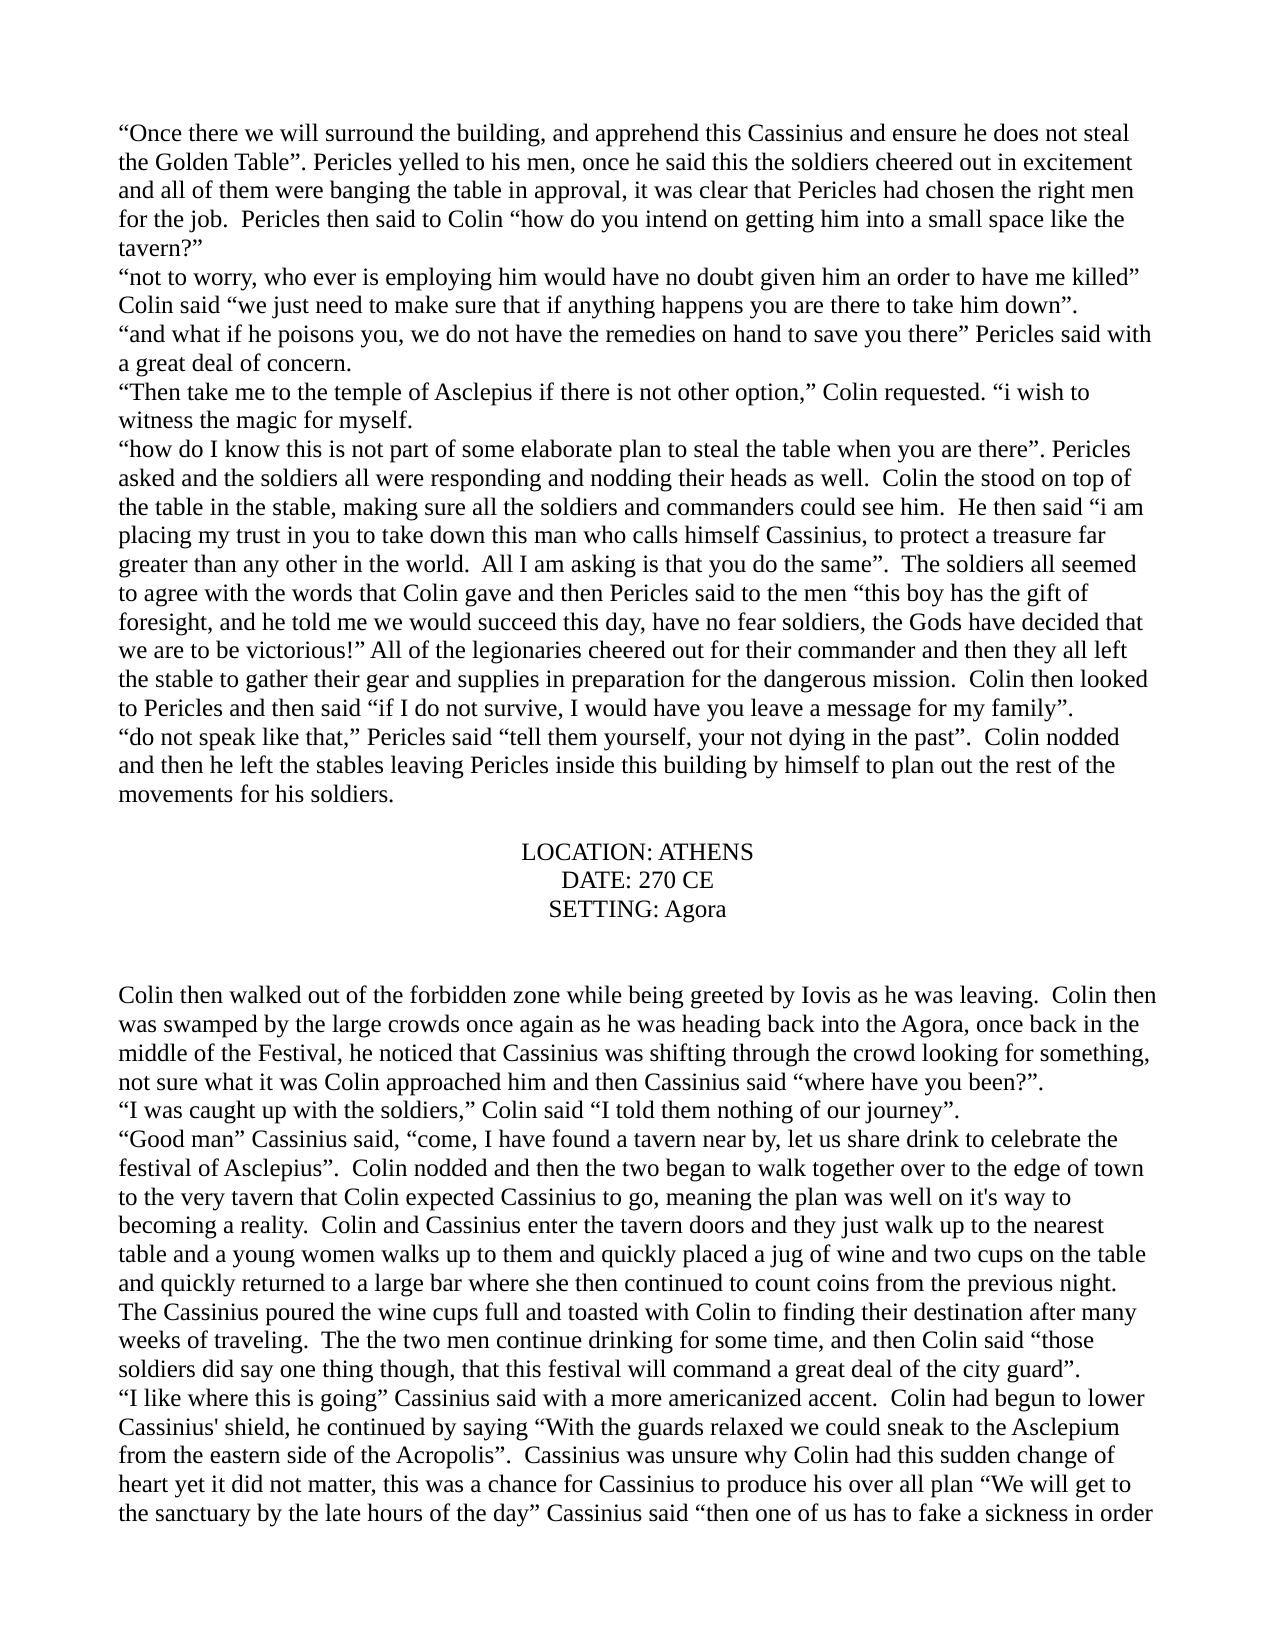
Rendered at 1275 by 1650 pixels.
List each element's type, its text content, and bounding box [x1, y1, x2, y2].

text “not to worry, who ever is employing him would have no doubt given him an order to have me killed” Colin said “we just need to make sure that if anything happens you are there to take him down”. [118, 262, 1157, 319]
text Colin then walked out of the forbidden zone while being greeted by Iovis as he was leaving. Colin then was swamped by the large crowds once again as he was heading back into the Agora, once back in the middle of the Festival, he noticed that Cassinius was shifting through the crowd looking for something, not sure what it was Colin approached him and then Cassinius said “where have you been?”. [118, 981, 1157, 1096]
text “I was caught up with the soldiers,” Colin said “I told them nothing of our journey”. [118, 1096, 1157, 1124]
text LOCATION: ATHENS [118, 837, 1157, 866]
text “do not speak like that,” Pericles said “tell them yourself, your not dying in the past”. Colin nodded and then he left the stables leaving Pericles inside this building by himself to plan out the rest of the movements for his soldiers. [118, 722, 1157, 808]
text “Good man” Cassinius said, “come, I have found a tavern near by, let us share drink to celebrate the festival of Asclepius”. Colin nodded and then the two began to walk together over to the edge of town to the very tavern that Colin expected Cassinius to go, meaning the plan was well on it's way to becoming a reality. Colin and Cassinius enter the tavern doors and they just walk up to the nearest table and a young women walks up to them and quickly placed a jug of wine and two cups on the table and quickly returned to a large bar where she then continued to count coins from the previous night. The Cassinius poured the wine cups full and toasted with Colin to finding their destination after many weeks of traveling. The the two men continue drinking for some time, and then Colin said “those soldiers did say one thing though, that this festival will command a great deal of the city guard”. [118, 1124, 1157, 1383]
text “Once there we will surround the building, and apprehend this Cassinius and ensure he does not steal the Golden Table”. Pericles yelled to his men, once he said this the soldiers cheered out in excitement and all of them were banging the table in approval, it was clear that Pericles had chosen the right men for the job. Pericles then said to Colin “how do you intend on getting him into a small space like the tavern?” [118, 118, 1157, 262]
text “and what if he poisons you, we do not have the remedies on hand to save you there” Pericles said with a great deal of concern. [118, 319, 1157, 377]
text “Then take me to the temple of Asclepius if there is not other option,” Colin requested. “i wish to witness the magic for myself. [118, 377, 1157, 434]
text DATE: 270 CE [118, 866, 1157, 894]
text SETTING: Agora [118, 894, 1157, 923]
text “how do I know this is not part of some elaborate plan to steal the table when you are there”. Pericles asked and the soldiers all were responding and nodding their heads as well. Colin the stood on top of the table in the stable, making sure all the soldiers and commanders could see him. He then said “i am placing my trust in you to take down this man who calls himself Cassinius, to protect a treasure far greater than any other in the world. All I am asking is that you do the same”. The soldiers all seemed to agree with the words that Colin gave and then Pericles said to the men “this boy has the gift of foresight, and he told me we would succeed this day, have no fear soldiers, the Gods have decided that we are to be victorious!” All of the legionaries cheered out for their commander and then they all left the stable to gather their gear and supplies in preparation for the dangerous mission. Colin then looked to Pericles and then said “if I do not survive, I would have you leave a message for my family”. [118, 434, 1157, 722]
text “I like where this is going” Cassinius said with a more americanized accent. Colin had begun to lower Cassinius' shield, he continued by saying “With the guards relaxed we could sneak to the Asclepium from the eastern side of the Acropolis”. Cassinius was unsure why Colin had this sudden change of heart yet it did not matter, this was a chance for Cassinius to produce his over all plan “We will get to the sanctuary by the late hours of the day” Cassinius said “then one of us has to fake a sickness in order [118, 1383, 1157, 1527]
